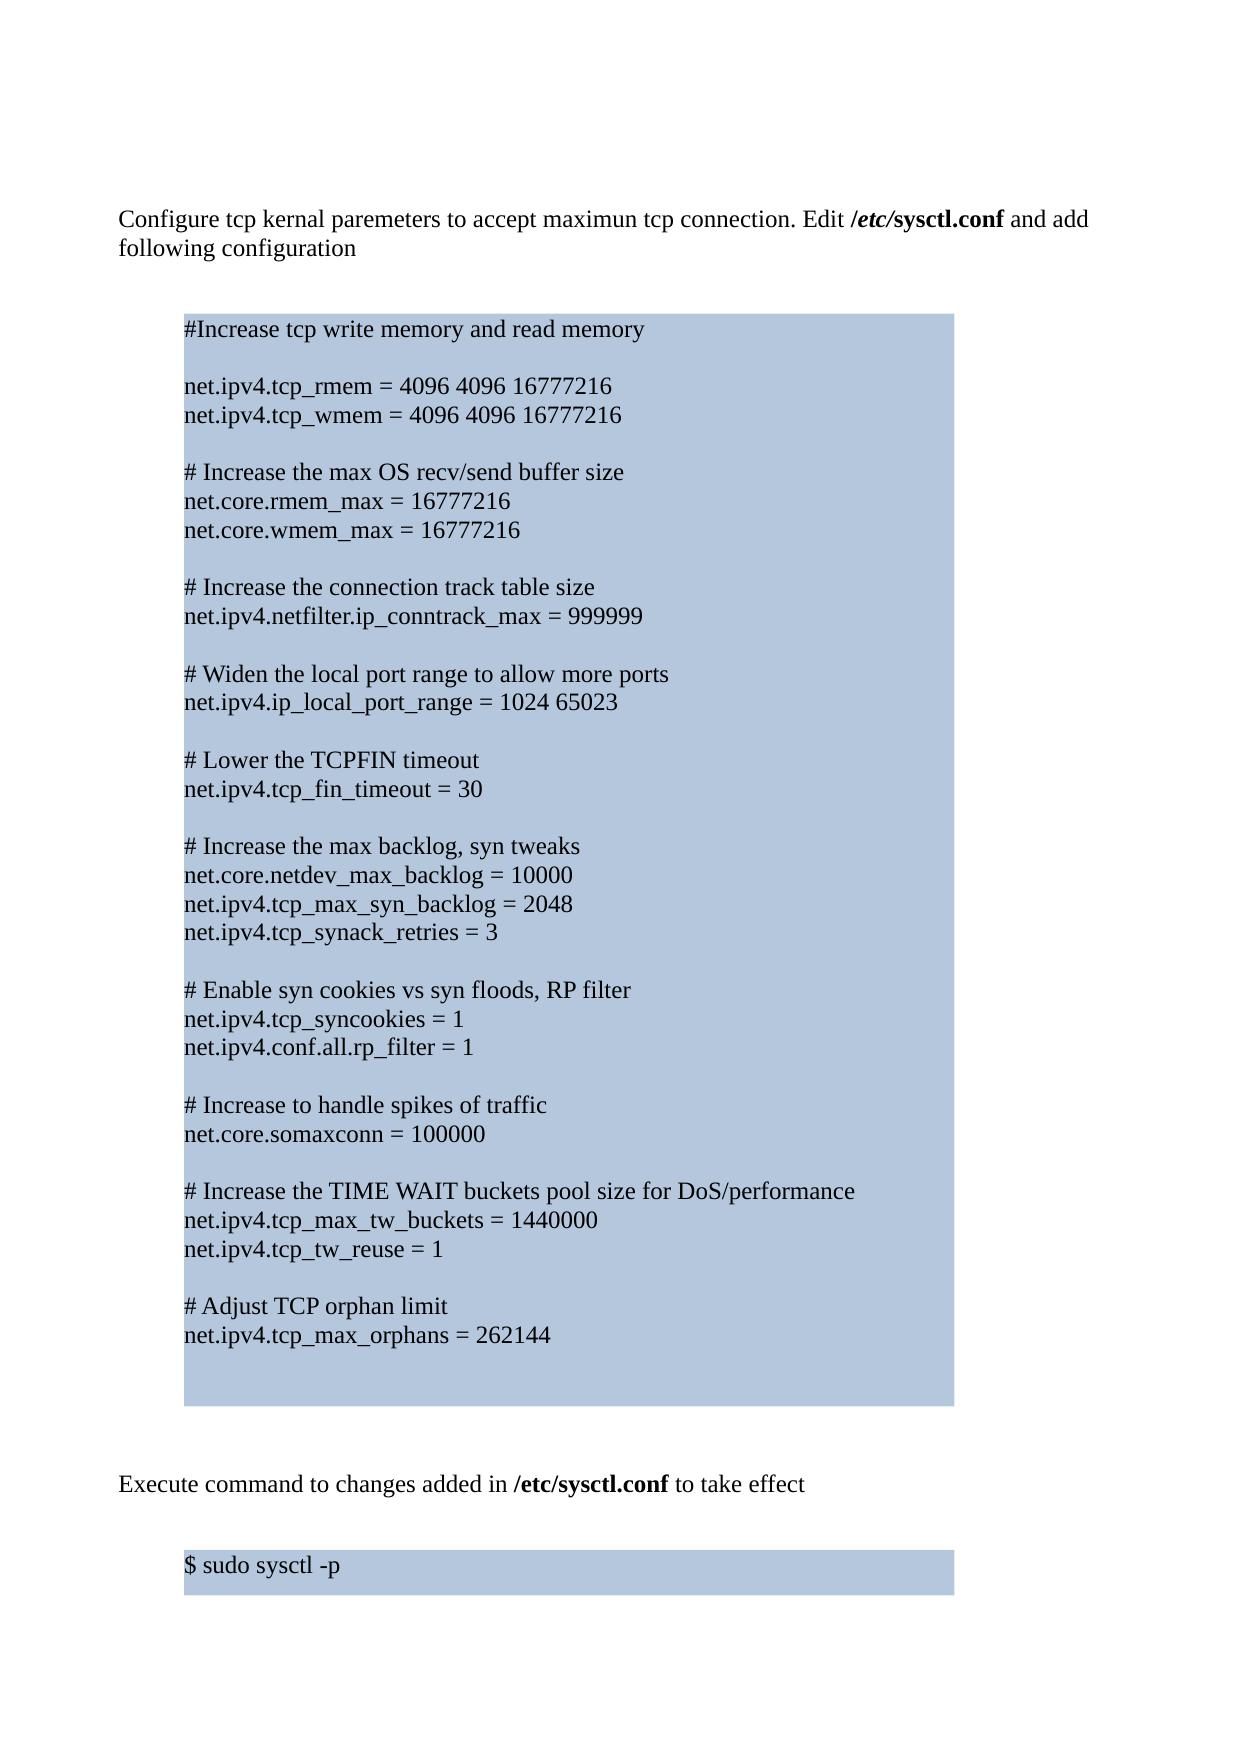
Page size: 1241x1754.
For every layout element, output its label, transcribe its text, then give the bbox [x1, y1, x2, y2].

text Execute command to changes added in /etc/sysctl.conf to take effect [118, 291, 1122, 1498]
text Configure tcp kernal paremeters to accept maximun tcp connection. Edit /etc/sysctl.conf and add following configuration [118, 204, 1122, 262]
